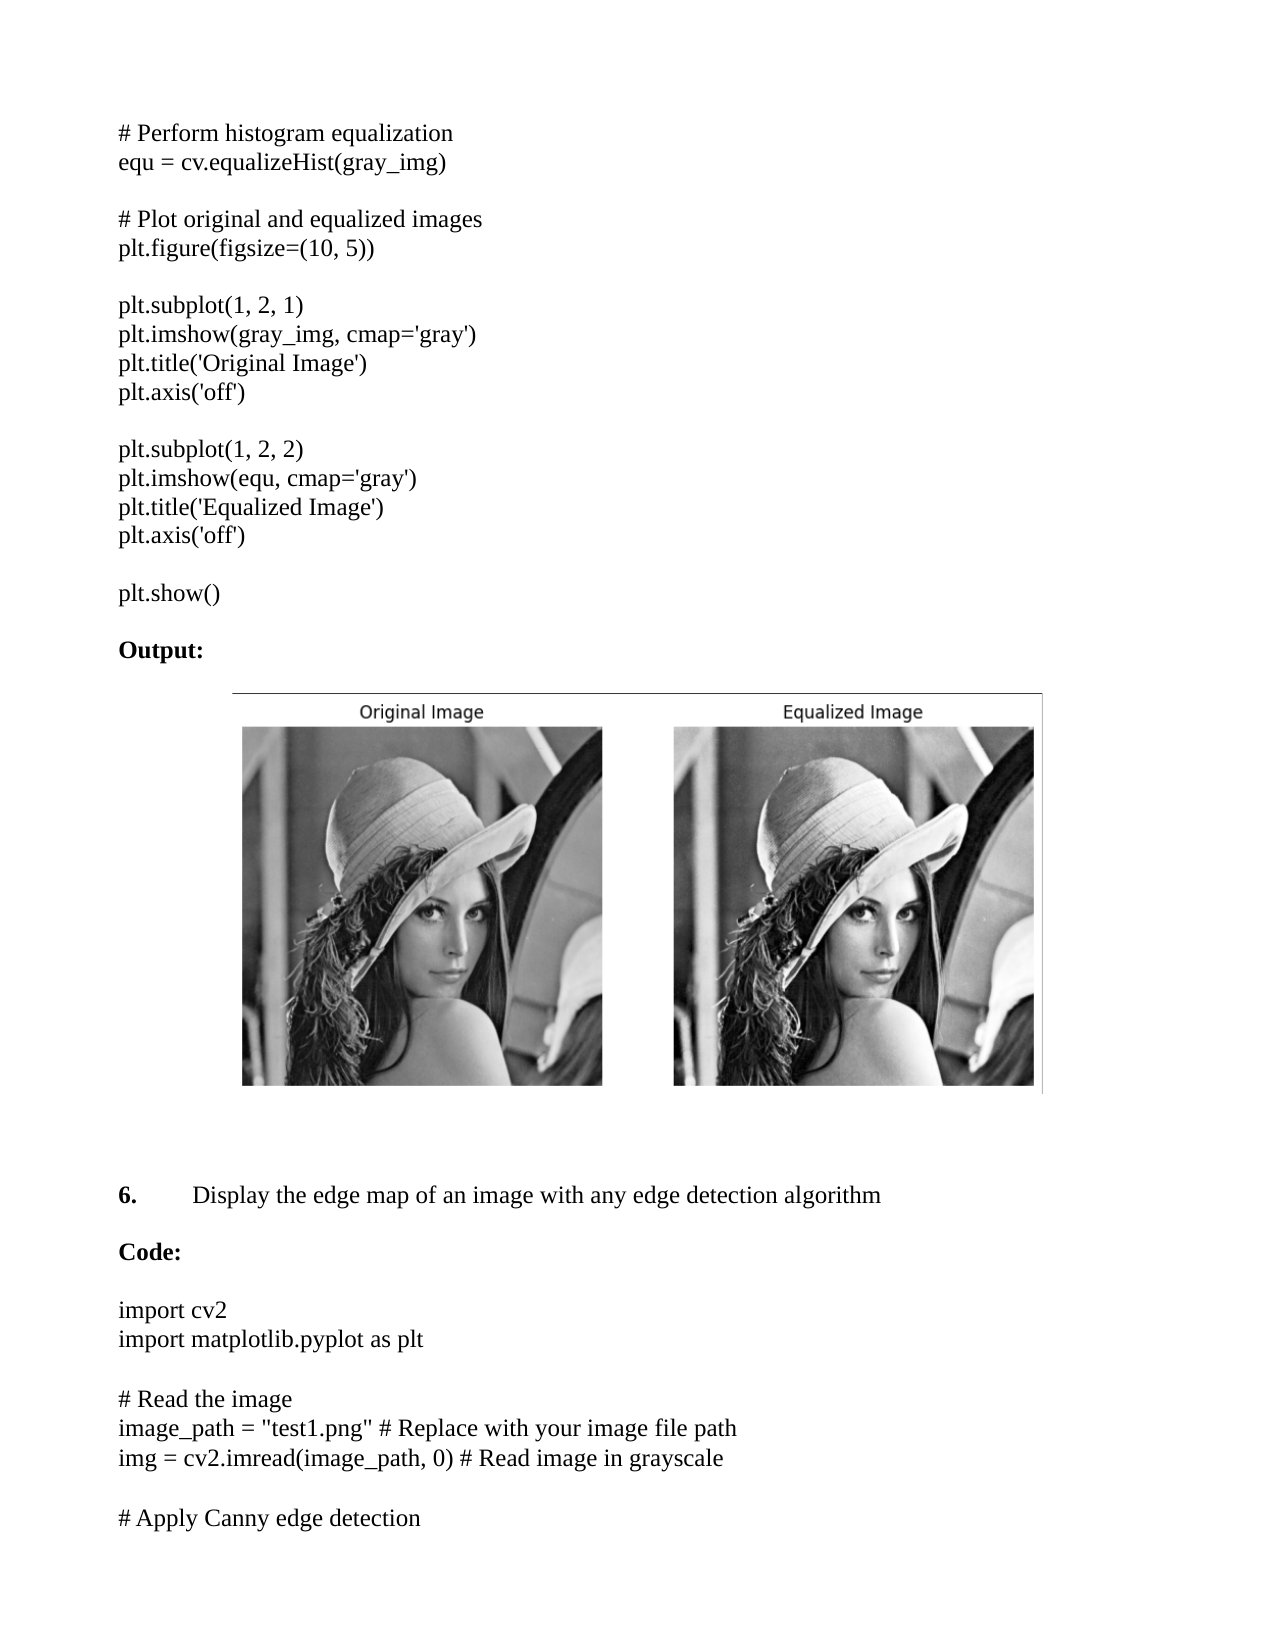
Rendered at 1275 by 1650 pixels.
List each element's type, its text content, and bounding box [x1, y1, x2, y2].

text plt.imshow(gray_img, cmap='gray') [118, 319, 1157, 348]
text img = cv2.imread(image_path, 0) # Read image in grayscale [118, 1442, 1157, 1472]
text # Plot original and equalized images [118, 204, 1157, 233]
text # Perform histogram equalization [118, 118, 1157, 147]
text plt.axis('off') [118, 377, 1157, 406]
picture [232, 693, 1043, 1094]
text # Read the image [118, 1383, 1157, 1413]
text import cv2 [118, 1295, 1157, 1323]
text plt.title('Original Image') [118, 348, 1157, 377]
text import matplotlib.pyplot as plt [118, 1323, 1157, 1353]
text 6. Display the edge map of an image with any edge detection algorithm [118, 1180, 1157, 1208]
text plt.subplot(1, 2, 1) [118, 291, 1157, 319]
text Code: [118, 1237, 1157, 1266]
text # Apply Canny edge detection [118, 1502, 1157, 1531]
text plt.figure(figsize=(10, 5)) [118, 233, 1157, 262]
text plt.show() [118, 578, 1157, 607]
text plt.axis('off') [118, 521, 1157, 549]
text image_path = "test1.png" # Replace with your image file path [118, 1413, 1157, 1442]
text Output: [118, 636, 1157, 664]
text plt.subplot(1, 2, 2) [118, 434, 1157, 463]
text equ = cv.equalizeHist(gray_img) [118, 147, 1157, 176]
text plt.imshow(equ, cmap='gray') [118, 463, 1157, 492]
text plt.title('Equalized Image') [118, 492, 1157, 521]
